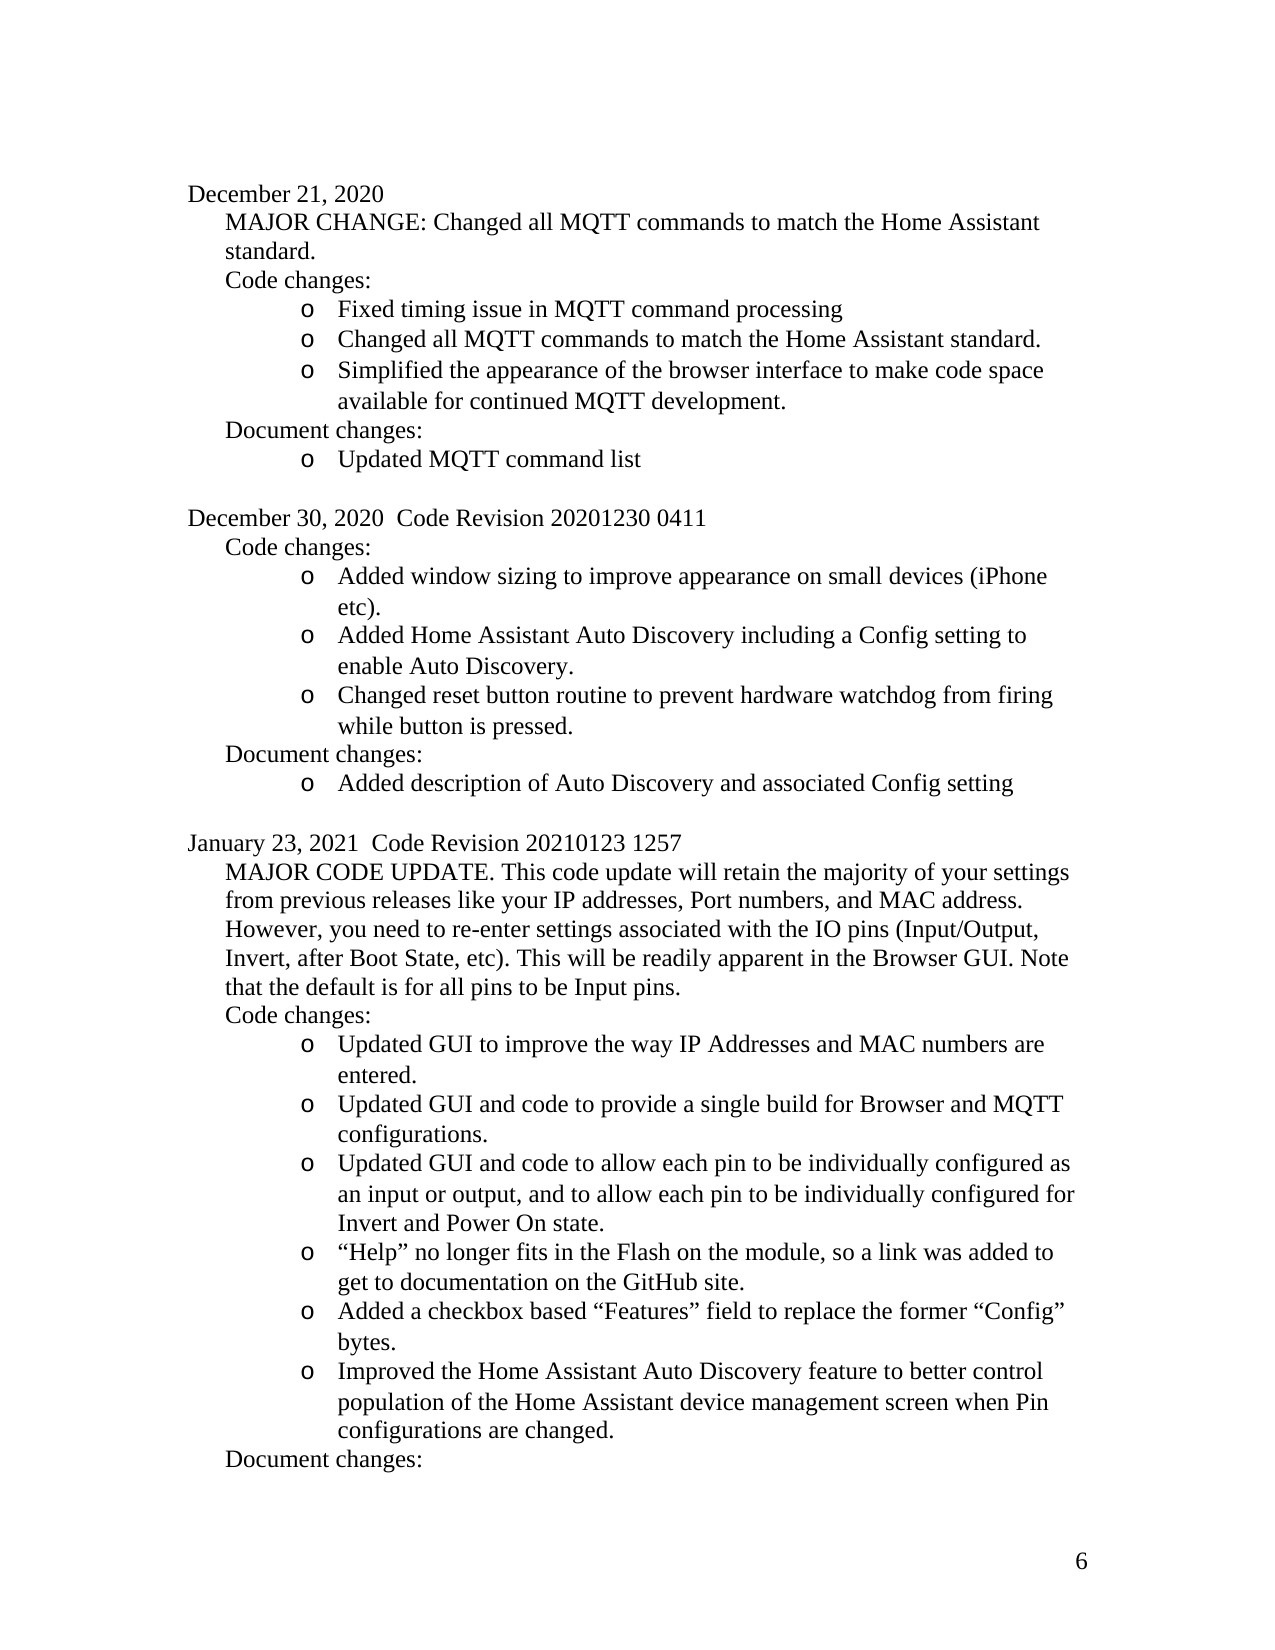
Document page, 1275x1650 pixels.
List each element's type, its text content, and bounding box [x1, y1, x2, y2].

text December 21, 2020 [187, 179, 1087, 207]
list Updated GUI to improve the way IP Addresses and MAC numbers are entered. [300, 1029, 1087, 1089]
list Changed reset button routine to prevent hardware watchdog from firing while button is pressed. [300, 680, 1087, 739]
list Updated MQTT command list [300, 444, 1087, 474]
text Code changes: [225, 532, 1087, 561]
list “Help” no longer fits in the Flash on the module, so a link was added to get to documentation on the GitHub site. [300, 1237, 1087, 1296]
text MAJOR CHANGE: Changed all MQTT commands to match the Home Assistant standard. [225, 207, 1087, 265]
list Added description of Auto Discovery and associated Config setting [300, 768, 1087, 799]
list Updated GUI and code to provide a single build for Browser and MQTT configurations. [300, 1089, 1087, 1148]
list Added a checkbox based “Features” field to replace the former “Config” bytes. [300, 1296, 1087, 1356]
list Added window sizing to improve appearance on small devices (iPhone etc). [300, 561, 1087, 620]
text MAJOR CODE UPDATE. This code update will retain the majority of your settings from previous releases like your IP addresses, Port numbers, and MAC address. However, you need to re-enter settings associated with the IO pins (Input/Output, Invert, after Boot State, etc). This will be readily apparent in the Browser GUI. Note that the default is for all pins to be Input pins. [225, 857, 1087, 1000]
list Simplified the appearance of the browser interface to make code space available for continued MQTT development. [300, 355, 1087, 415]
list Added Home Assistant Auto Discovery including a Config setting to enable Auto Discovery. [300, 620, 1087, 680]
list Updated GUI and code to allow each pin to be individually configured as an input or output, and to allow each pin to be individually configured for Invert and Power On state. [300, 1148, 1087, 1237]
text Document changes: [225, 1444, 1087, 1473]
text Code changes: [225, 265, 1087, 294]
list Improved the Home Assistant Auto Discovery feature to better control population of the Home Assistant device management screen when Pin configurations are changed. [300, 1356, 1087, 1444]
text Code changes: [225, 1000, 1087, 1029]
text January 23, 2021 Code Revision 20210123 1257 [187, 828, 1087, 857]
list Fixed timing issue in MQTT command processing [300, 294, 1087, 324]
list Changed all MQTT commands to match the Home Assistant standard. [300, 324, 1087, 355]
text December 30, 2020 Code Revision 20201230 0411 [187, 503, 1087, 532]
text Document changes: [225, 739, 1087, 768]
text Document changes: [225, 415, 1087, 444]
